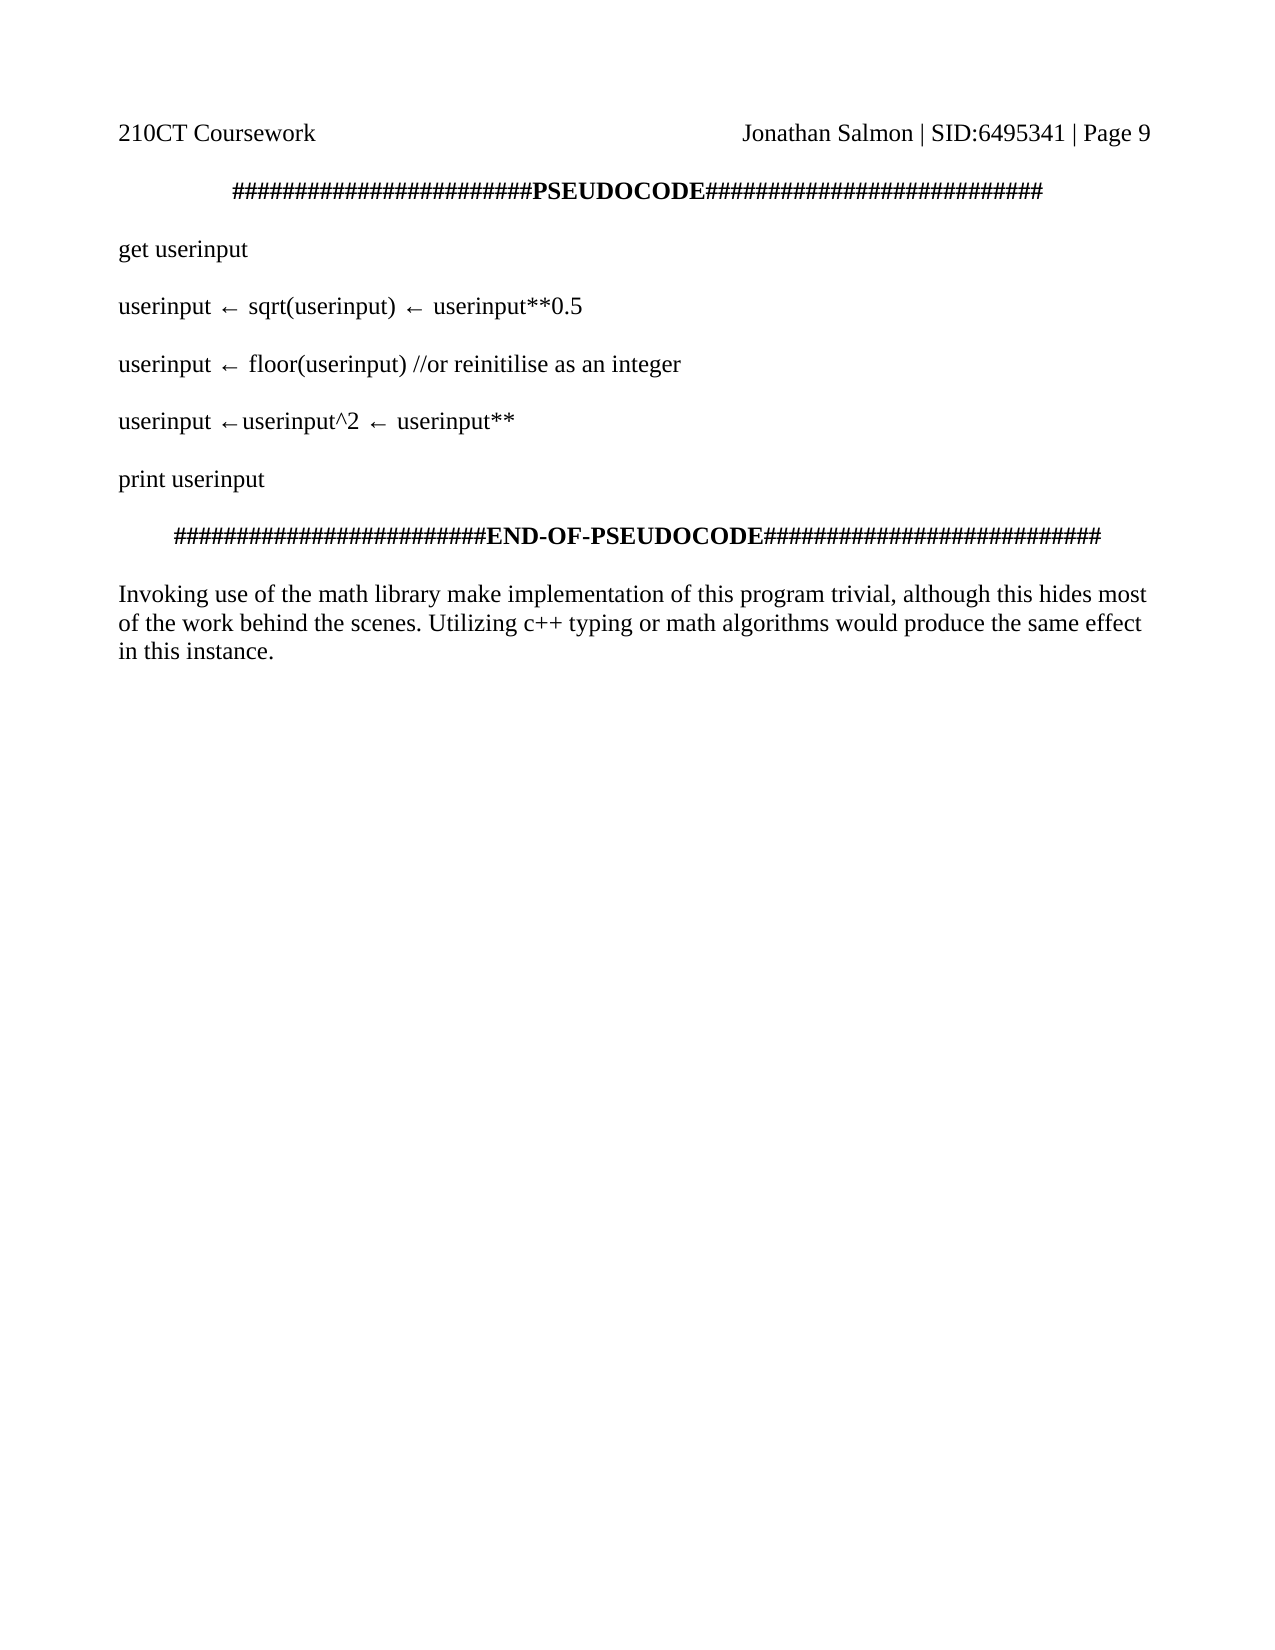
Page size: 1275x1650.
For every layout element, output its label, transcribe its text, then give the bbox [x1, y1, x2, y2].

text print userinput [118, 464, 1157, 493]
text Invoking use of the math library make implementation of this program trivial, although this hides most of the work behind the scenes. Utilizing c++ typing or math algorithms would produce the same effect in this instance. [118, 579, 1157, 665]
text userinput ← floor(userinput) //or reinitilise as an integer [118, 349, 1157, 378]
text #########################END-OF-PSEUDOCODE########################### [118, 521, 1157, 550]
text ########################PSEUDOCODE########################### [118, 176, 1157, 205]
text get userinput [118, 234, 1157, 263]
text userinput ←userinput^2 ← userinput** [118, 406, 1157, 435]
text userinput ← sqrt(userinput) ← userinput**0.5 [118, 291, 1157, 320]
